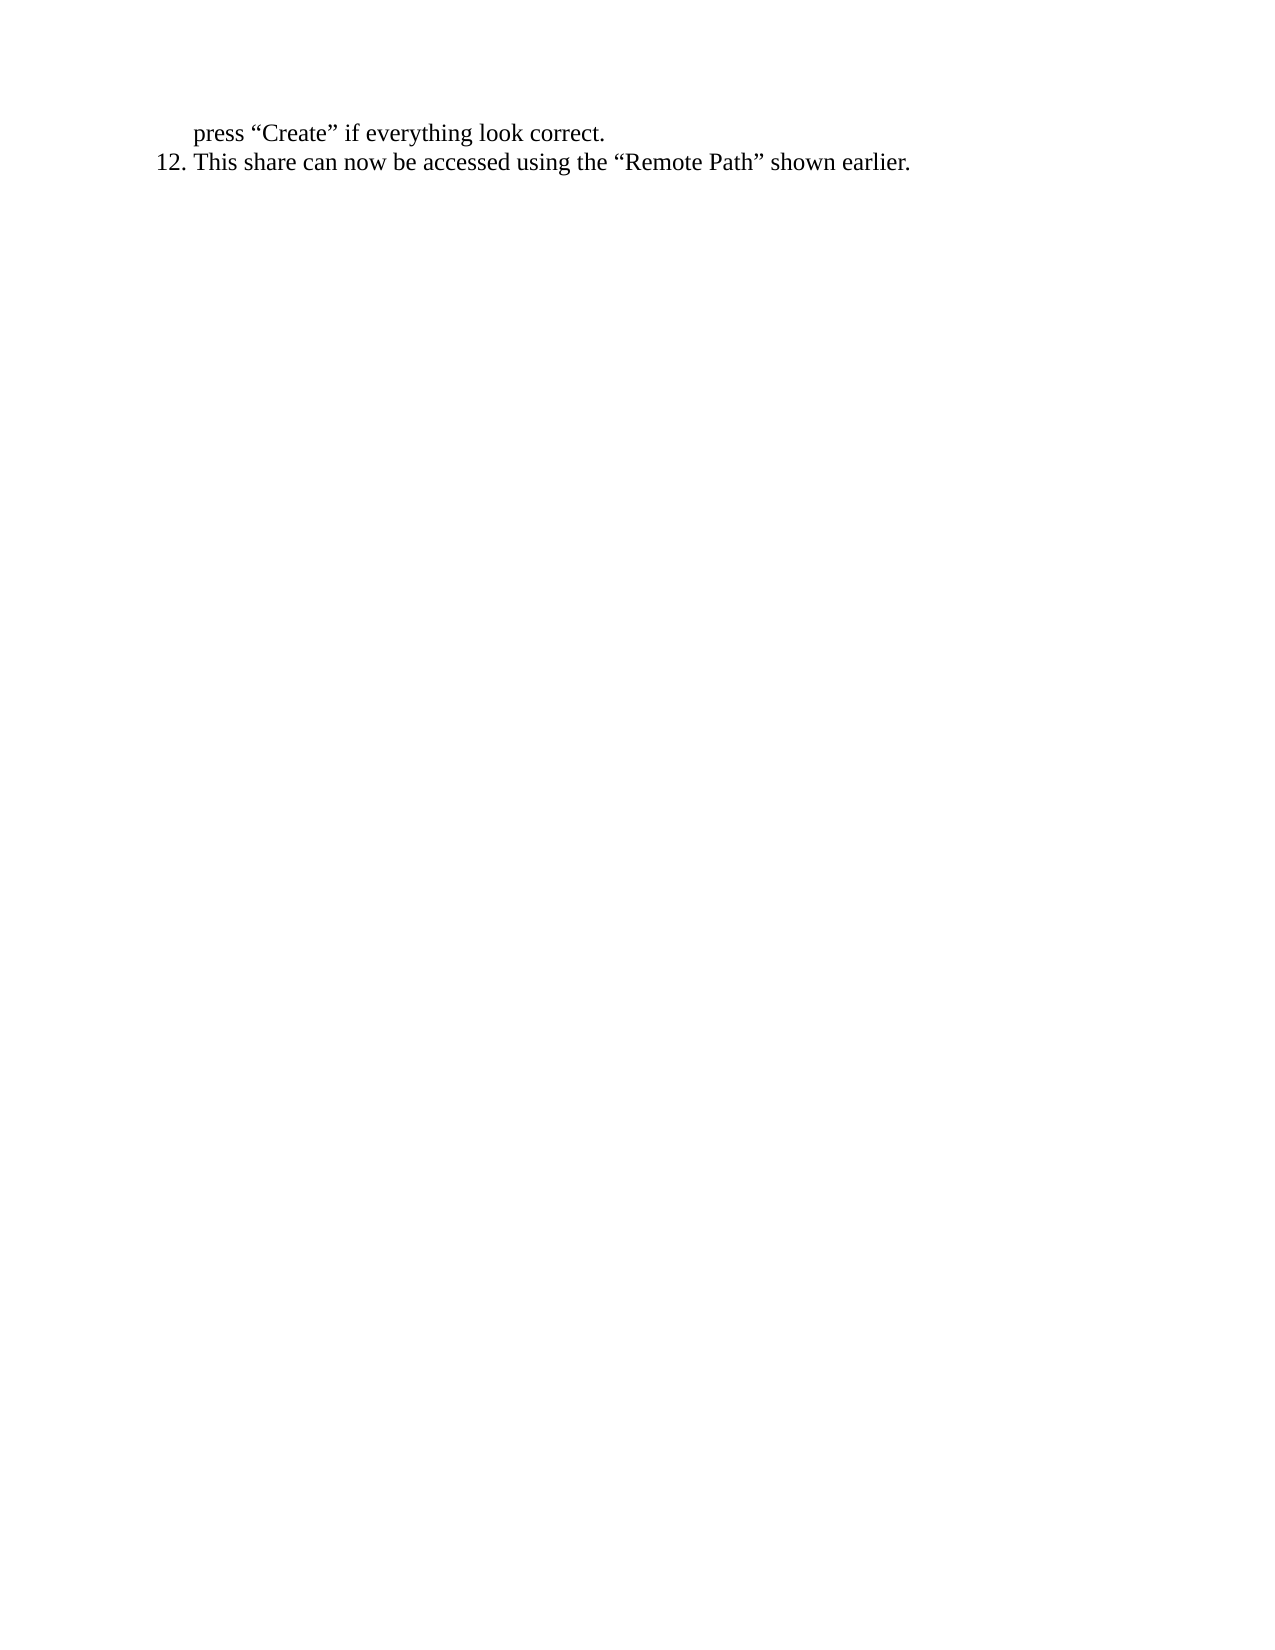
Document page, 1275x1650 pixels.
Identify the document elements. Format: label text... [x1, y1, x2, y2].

list press “Create” if everything look correct. [156, 118, 1157, 147]
list This share can now be accessed using the “Remote Path” shown earlier. [156, 147, 1157, 176]
